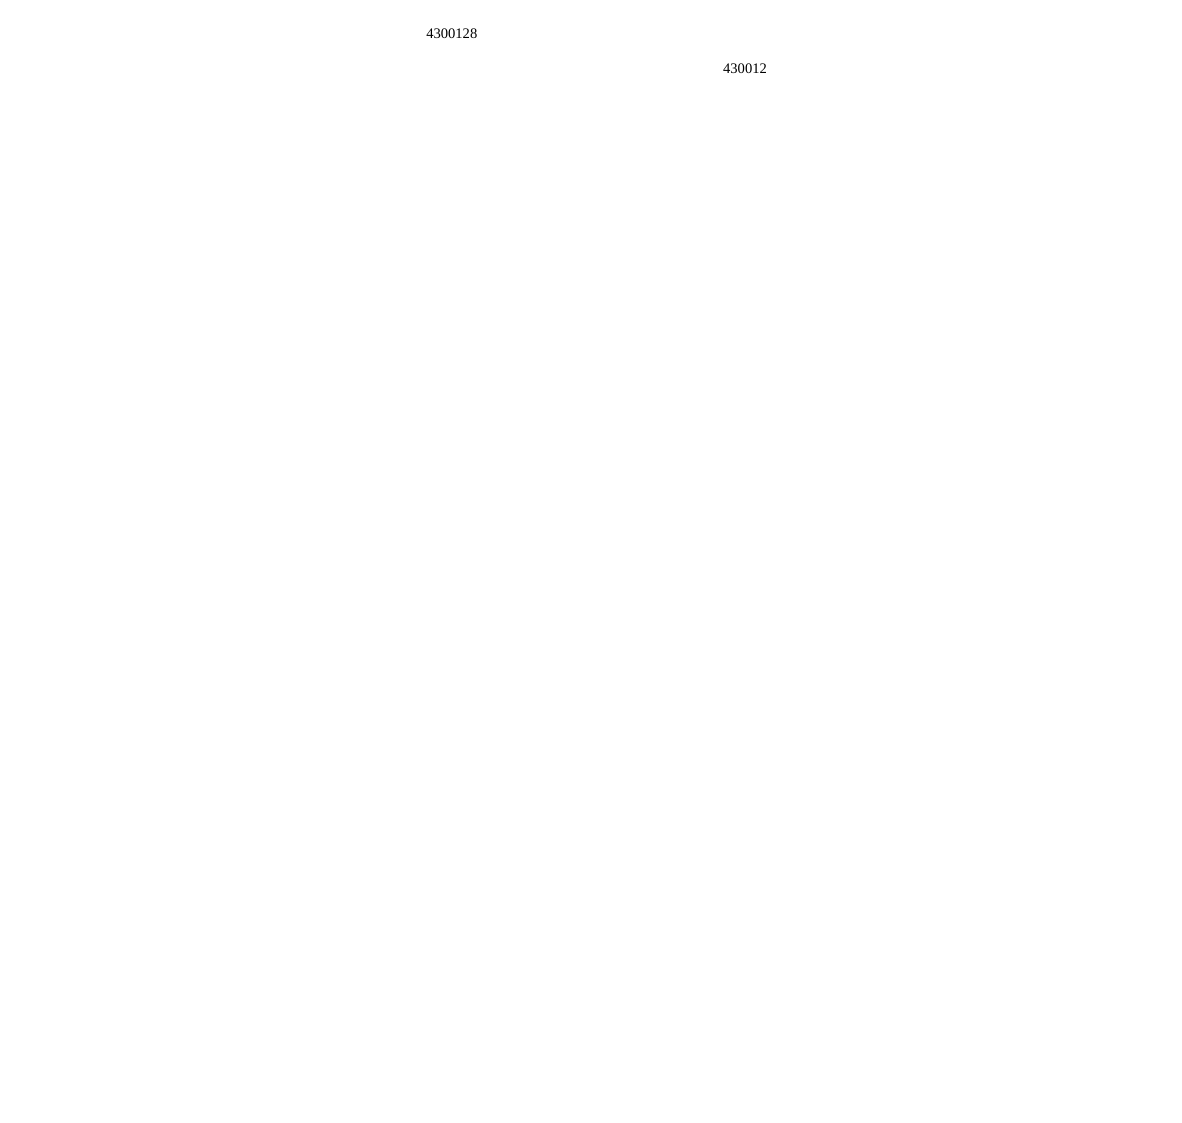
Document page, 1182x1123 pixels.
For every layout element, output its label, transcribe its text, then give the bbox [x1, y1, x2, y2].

table_cell 4300128 [4, 13, 1178, 48]
table_cell 430012 [4, 49, 1178, 84]
